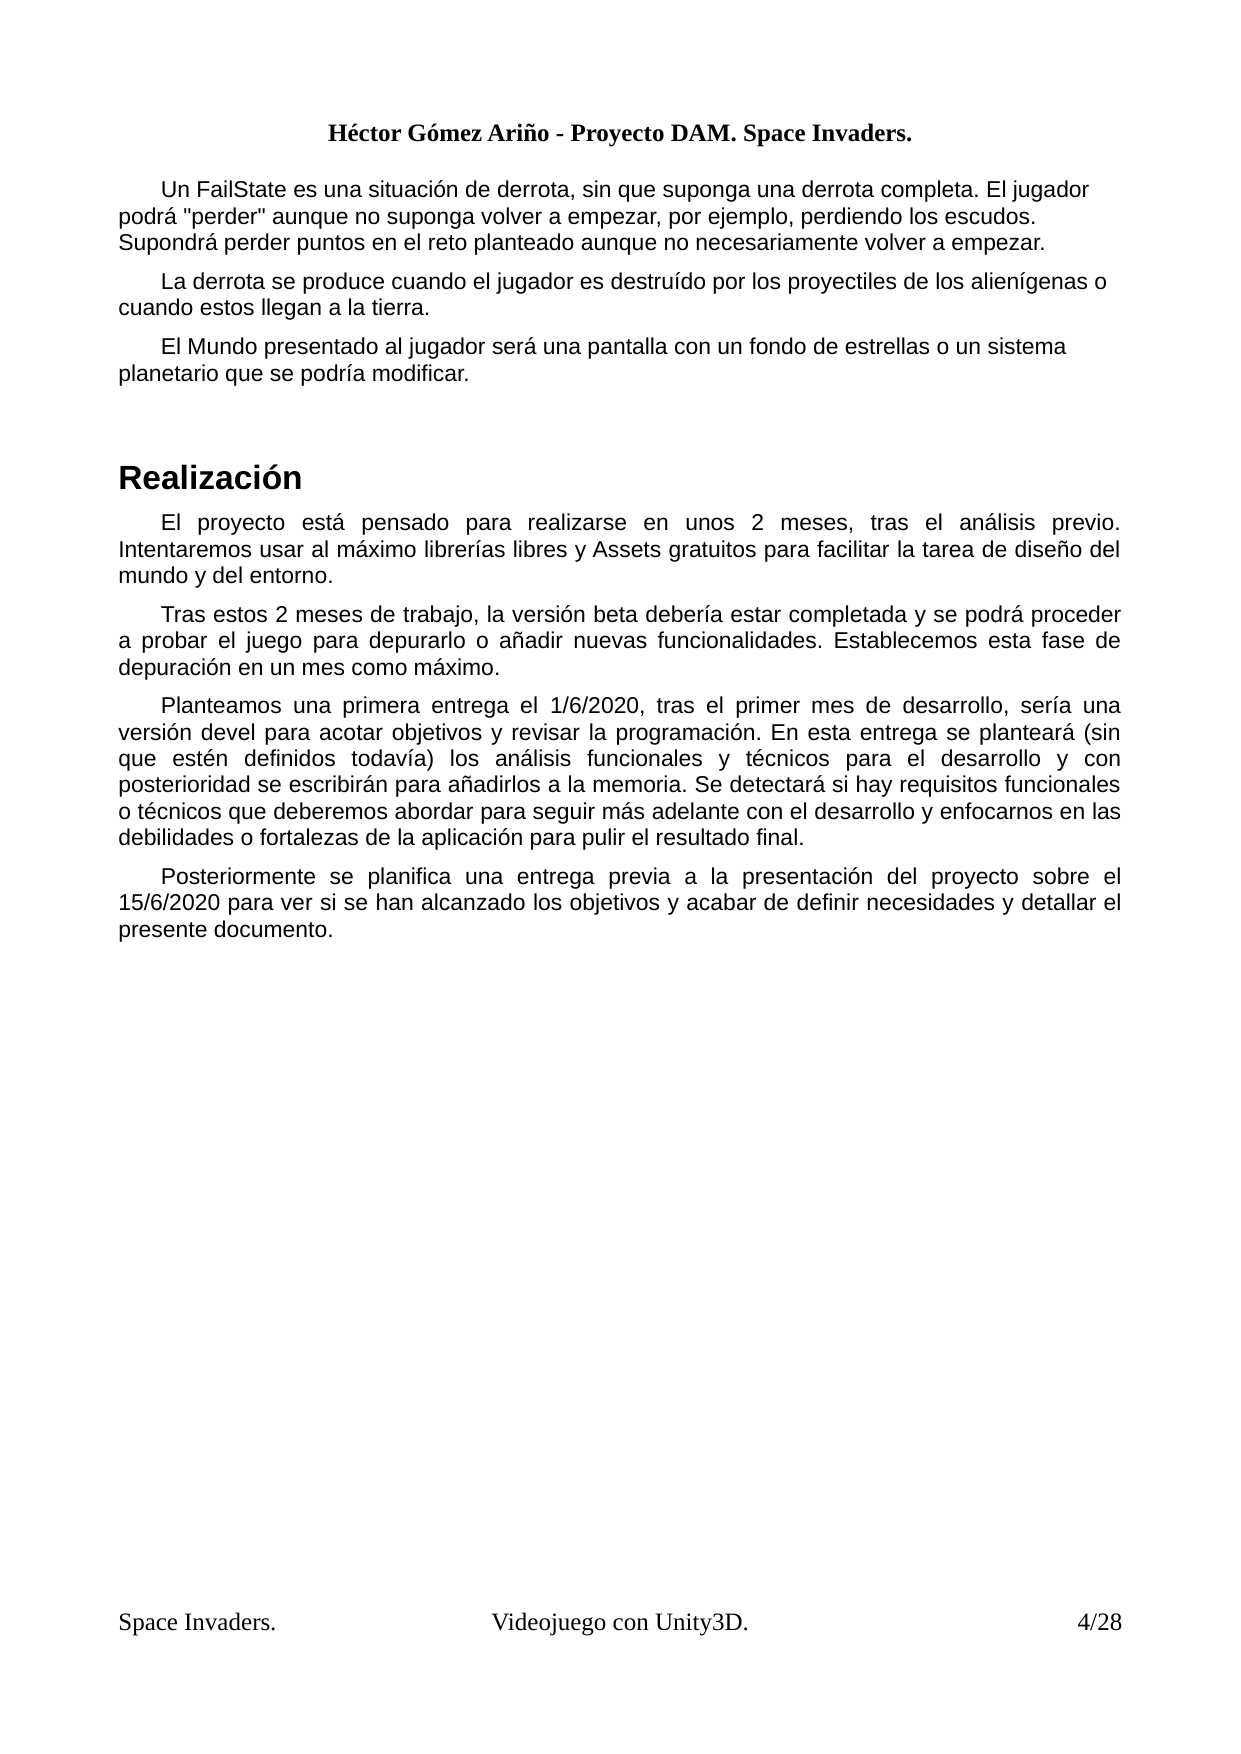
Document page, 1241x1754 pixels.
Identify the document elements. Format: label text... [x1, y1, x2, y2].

text Posteriormente se planifica una entrega previa a la presentación del proyecto sobre el 15/6/2020 para ver si se han alcanzado los objetivos y acabar de definir necesidades y detallar el presente documento. [118, 863, 1122, 942]
text El Mundo presentado al jugador será una pantalla con un fondo de estrellas o un sistema planetario que se podría modificar. [118, 333, 1122, 386]
text Planteamos una primera entrega el 1/6/2020, tras el primer mes de desarrollo, sería una versión devel para acotar objetivos y revisar la programación. En esta entrega se planteará (sin que estén definidos todavía) los análisis funcionales y técnicos para el desarrollo y con posterioridad se escribirán para añadirlos a la memoria. Se detectará si hay requisitos funcionales o técnicos que deberemos abordar para seguir más adelante con el desarrollo y enfocarnos en las debilidades o fortalezas de la aplicación para pulir el resultado final. [118, 692, 1122, 850]
text Tras estos 2 meses de trabajo, la versión beta debería estar completada y se podrá proceder a probar el juego para depurarlo o añadir nuevas funcionalidades. Establecemos esta fase de depuración en un mes como máximo. [118, 601, 1122, 680]
text Un FailState es una situación de derrota, sin que suponga una derrota completa. El jugador podrá "perder" aunque no suponga volver a empezar, por ejemplo, perdiendo los escudos. Supondrá perder puntos en el reto planteado aunque no necesariamente volver a empezar. [118, 176, 1122, 255]
text La derrota se produce cuando el jugador es destruído por los proyectiles de los alienígenas o cuando estos llegan a la tierra. [118, 268, 1122, 321]
subtitle Realización [118, 458, 1122, 497]
text El proyecto está pensado para realizarse en unos 2 meses, tras el análisis previo. Intentaremos usar al máximo librerías libres y Assets gratuitos para facilitar la tarea de diseño del mundo y del entorno. [118, 509, 1122, 588]
